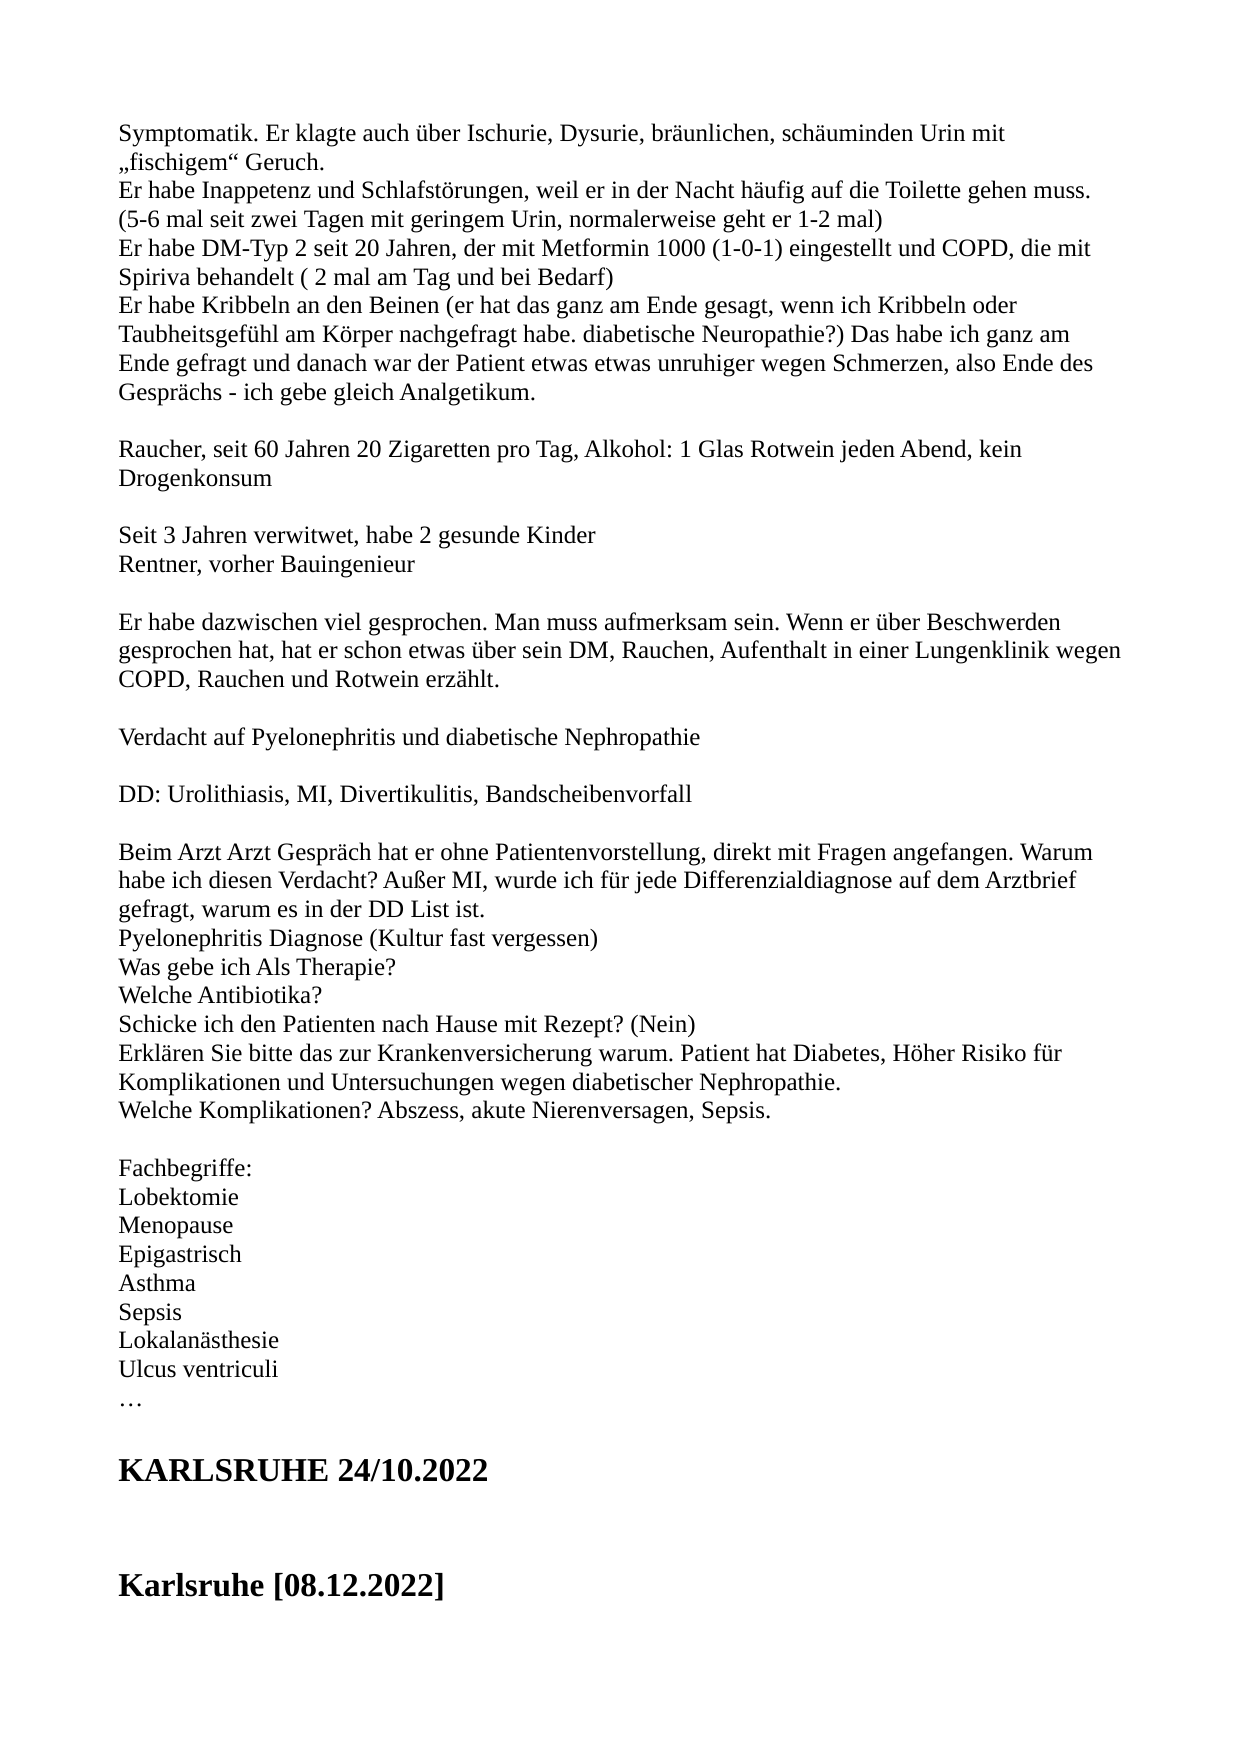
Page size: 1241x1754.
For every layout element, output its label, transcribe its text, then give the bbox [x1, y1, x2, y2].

text Karlsruhe [08.12.2022] [118, 1565, 1122, 1603]
text Sepsis [118, 1297, 1122, 1326]
text Schicke ich den Patienten nach Hause mit Rezept? (Nein) [118, 1009, 1122, 1038]
text Rentner, vorher Bauingenieur [118, 549, 1122, 578]
text Lobektomie [118, 1182, 1122, 1211]
text Erklären Sie bitte das zur Krankenversicherung warum. Patient hat Diabetes, Höher Risiko für Komplikationen und Untersuchungen wegen diabetischer Nephropathie. [118, 1038, 1122, 1096]
text Fachbegriffe: [118, 1153, 1122, 1182]
text Seit 3 Jahren verwitwet, habe 2 gesunde Kinder [118, 521, 1122, 549]
text … [118, 1383, 1122, 1412]
text DD: Urolithiasis, MI, Divertikulitis, Bandscheibenvorfall [118, 779, 1122, 808]
text Beim Arzt Arzt Gespräch hat er ohne Patientenvorstellung, direkt mit Fragen angefangen. Warum habe ich diesen Verdacht? Außer MI, wurde ich für jede Differenzialdiagnose auf dem Arztbrief gefragt, warum es in der DD List ist. [118, 837, 1122, 923]
text Er habe Kribbeln an den Beinen (er hat das ganz am Ende gesagt, wenn ich Kribbeln oder Taubheitsgefühl am Körper nachgefragt habe. diabetische Neuropathie?) Das habe ich ganz am Ende gefragt und danach war der Patient etwas etwas unruhiger wegen Schmerzen, also Ende des Gesprächs - ich gebe gleich Analgetikum. [118, 291, 1122, 406]
text Asthma [118, 1268, 1122, 1297]
text Welche Komplikationen? Abszess, akute Nierenversagen, Sepsis. [118, 1096, 1122, 1124]
text Was gebe ich Als Therapie? [118, 952, 1122, 981]
text Raucher, seit 60 Jahren 20 Zigaretten pro Tag, Alkohol: 1 Glas Rotwein jeden Abend, kein Drogenkonsum [118, 434, 1122, 492]
text Pyelonephritis Diagnose (Kultur fast vergessen) [118, 923, 1122, 952]
text Menopause [118, 1211, 1122, 1239]
text Ulcus ventriculi [118, 1354, 1122, 1383]
text Er habe DM-Typ 2 seit 20 Jahren, der mit Metformin 1000 (1-0-1) eingestellt und COPD, die mit Spiriva behandelt ( 2 mal am Tag und bei Bedarf) [118, 233, 1122, 291]
text Er habe Inappetenz und Schlafstörungen, weil er in der Nacht häufig auf die Toilette gehen muss. (5-6 mal seit zwei Tagen mit geringem Urin, normalerweise geht er 1-2 mal) [118, 176, 1122, 233]
text Epigastrisch [118, 1239, 1122, 1268]
text Verdacht auf Pyelonephritis und diabetische Nephropathie [118, 722, 1122, 751]
text Er habe dazwischen viel gesprochen. Man muss aufmerksam sein. Wenn er über Beschwerden gesprochen hat, hat er schon etwas über sein DM, Rauchen, Aufenthalt in einer Lungenklinik wegen COPD, Rauchen und Rotwein erzählt. [118, 607, 1122, 693]
text Welche Antibiotika? [118, 981, 1122, 1009]
text Lokalanästhesie [118, 1326, 1122, 1354]
text KARLSRUHE 24/10.2022 [118, 1450, 1122, 1488]
text Symptomatik. Er klagte auch über Ischurie, Dysurie, bräunlichen, schäuminden Urin mit „fischigem“ Geruch. [118, 118, 1122, 176]
